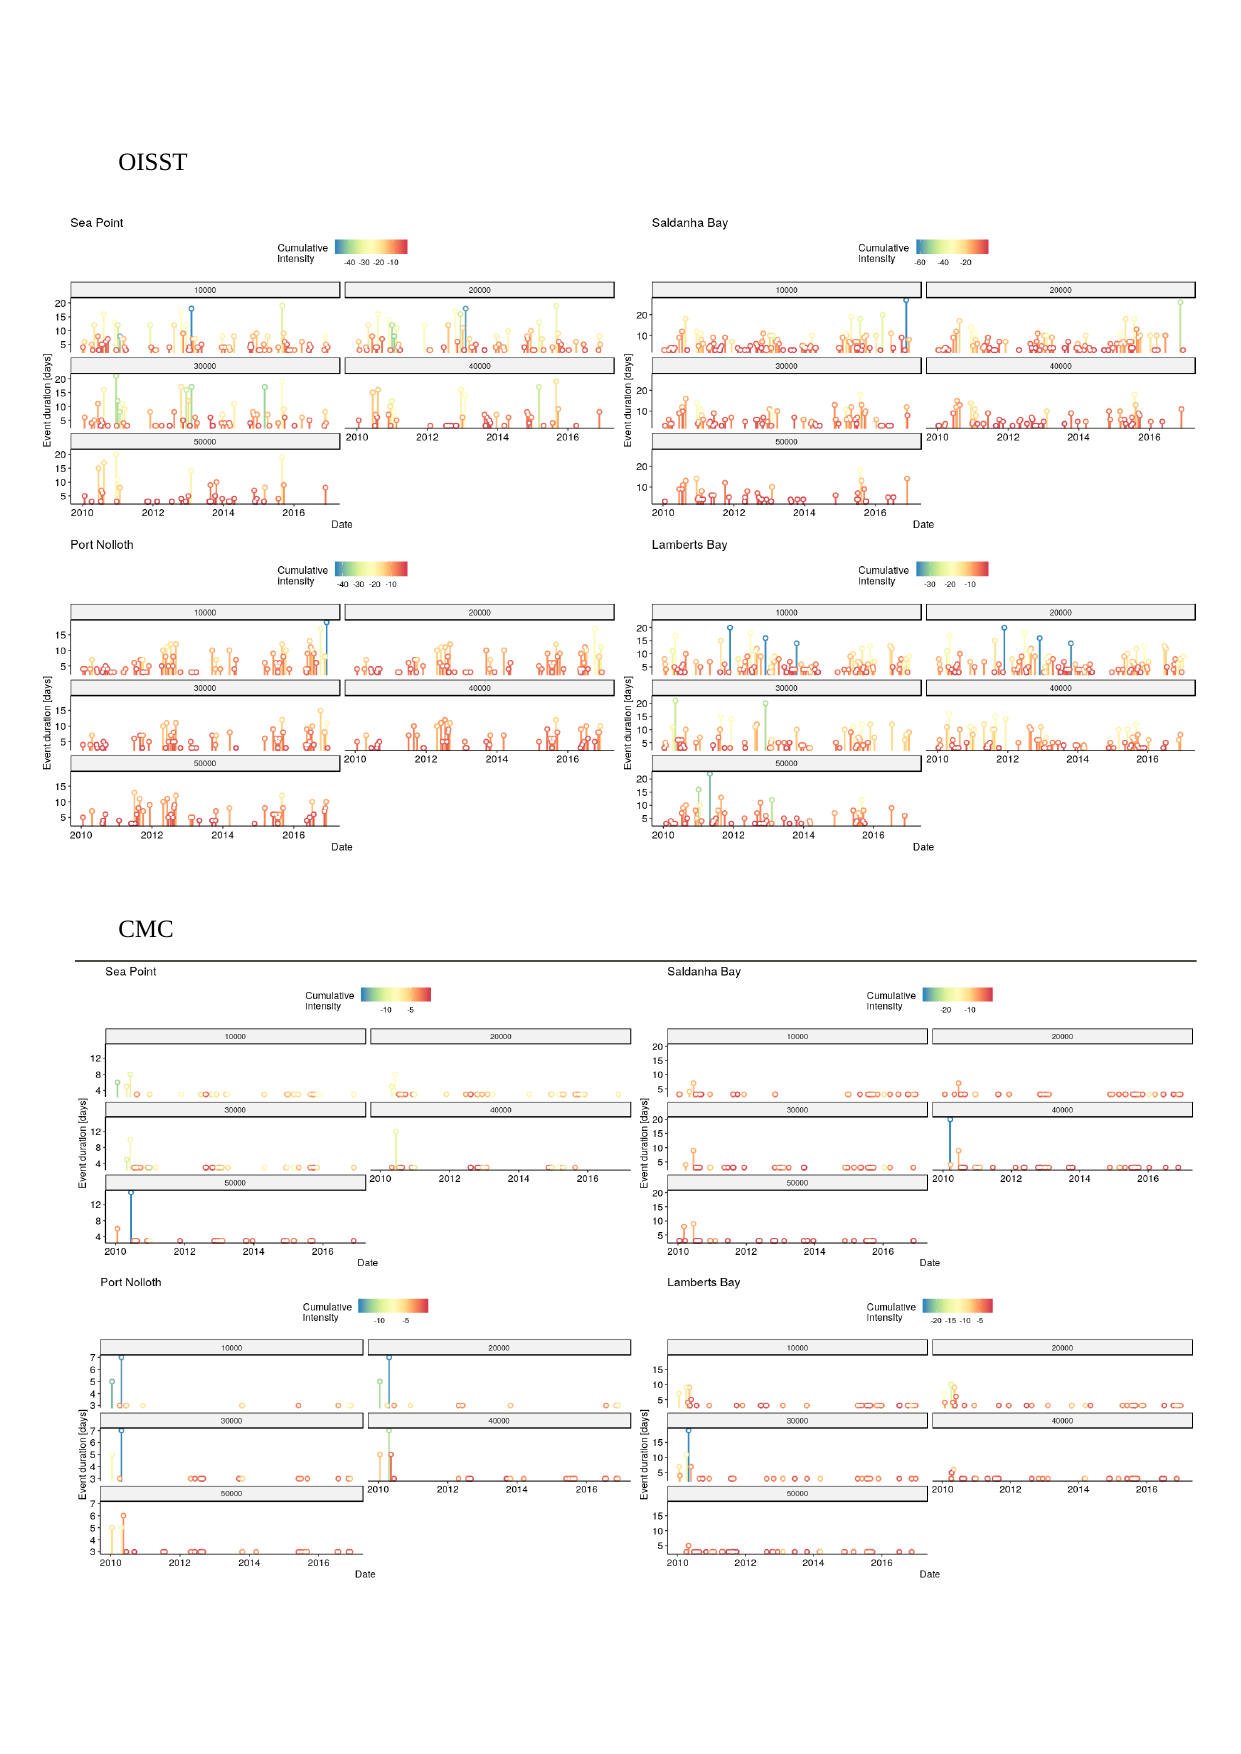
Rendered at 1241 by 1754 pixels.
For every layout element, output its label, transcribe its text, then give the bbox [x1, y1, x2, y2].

text OISST [118, 147, 1122, 176]
text CMC [118, 914, 1122, 943]
